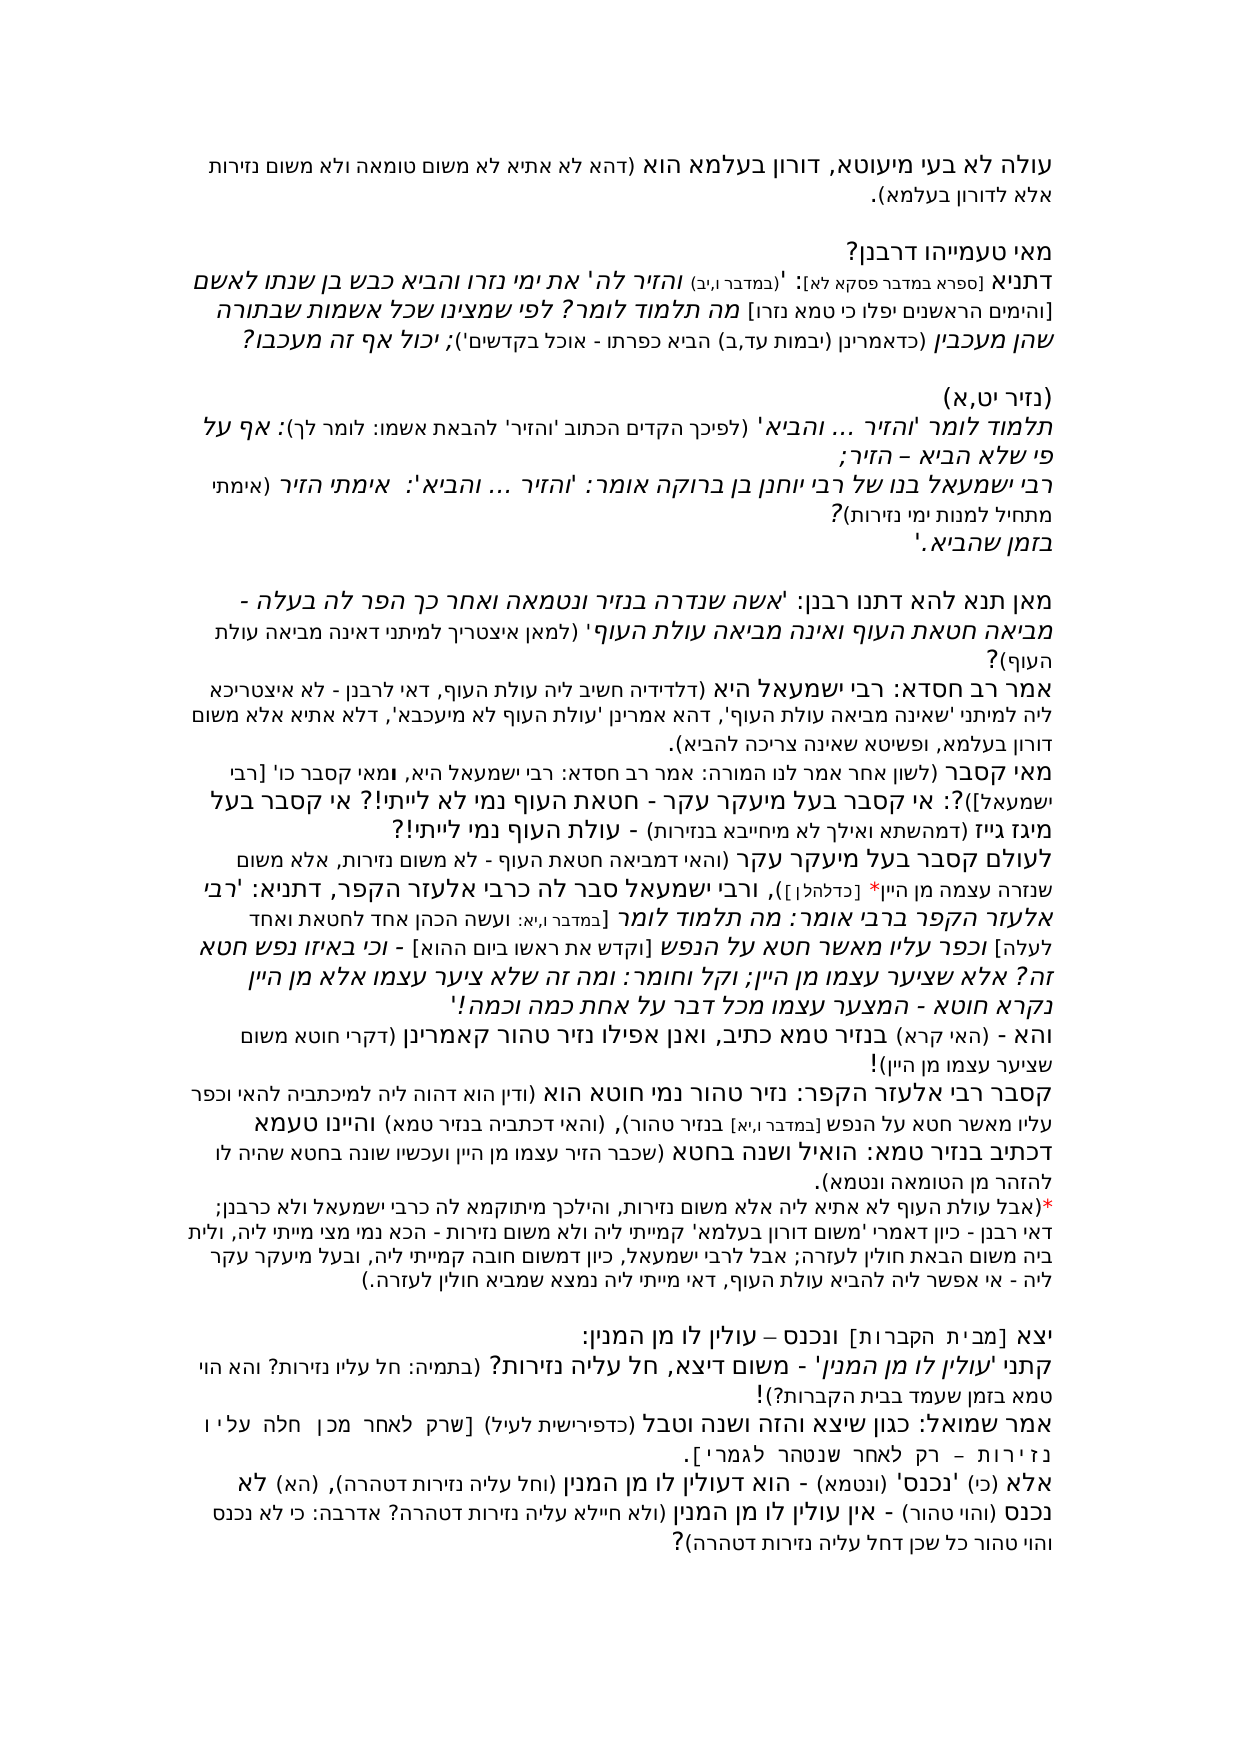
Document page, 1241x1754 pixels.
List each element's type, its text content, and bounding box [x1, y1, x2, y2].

text יצא [מבית הקברות] ונכנס – עולין לו מן המנין: [187, 1321, 1053, 1351]
text והא - (האי קרא) בנזיר טמא כתיב, ואנן אפילו נזיר טהור קאמרינן (דקרי חוטא משום שציער עצמו מן היין)! [187, 1020, 1053, 1078]
text אמר שמואל: כגון שיצא והזה ושנה וטבל (כדפירישית לעיל) [שרק לאחר מכן חלה עליו נזירות – רק לאחר שנטהר לגמרי]. [187, 1409, 1053, 1468]
text דתניא [ספרא במדבר פסקא לא]: '(במדבר ו,יב) והזיר לה' את ימי נזרו והביא כבש בן שנתו לאשם [והימים הראשנים יפלו כי טמא נזרו] מה תלמוד לומר? לפי שמצינו שכל אשמות שבתורה שהן מעכבין (כדאמרינן (יבמות עד,ב) הביא כפרתו - אוכל בקדשים'); יכול אף זה מעכבו? [187, 266, 1053, 354]
text לעולם קסבר בעל מיעקר עקר (והאי דמביאה חטאת העוף - לא משום נזירות, אלא משום שנזרה עצמה מן היין* [כדלהלן]), ורבי ישמעאל סבר לה כרבי אלעזר הקפר, דתניא: 'רבי אלעזר הקפר ברבי אומר: מה תלמוד לומר [במדבר ו,יא: ועשה הכהן אחד לחטאת ואחד לעלה] וכפר עליו מאשר חטא על הנפש [וקדש את ראשו ביום ההוא] - וכי באיזו נפש חטא זה? אלא שציער עצמו מן היין; וקל וחומר: ומה זה שלא ציער עצמו אלא מן היין נקרא חוטא - המצער עצמו מכל דבר על אחת כמה וכמה!' [187, 844, 1053, 1020]
text תלמוד לומר 'והזיר ... והביא' (לפיכך הקדים הכתוב 'והזיר' להבאת אשמו: לומר לך): אף על פי שלא הביא – הזיר; [187, 412, 1053, 470]
text *(אבל עולת העוף לא אתיא ליה אלא משום נזירות, והילכך מיתוקמא לה כרבי ישמעאל ולא כרבנן; דאי רבנן - כיון דאמרי 'משום דורון בעלמא' קמייתי ליה ולא משום נזירות - הכא נמי מצי מייתי ליה, ולית ביה משום הבאת חולין לעזרה; אבל לרבי ישמעאל, כיון דמשום חובה קמייתי ליה, ובעל מיעקר עקר ליה - אי אפשר ליה להביא עולת העוף, דאי מייתי ליה נמצא שמביא חולין לעזרה.) [187, 1195, 1053, 1293]
text אמר רב חסדא: רבי ישמעאל היא (דלדידיה חשיב ליה עולת העוף, דאי לרבנן - לא איצטריכא ליה למיתני 'שאינה מביאה עולת העוף', דהא אמרינן 'עולת העוף לא מיעכבא', דלא אתיא אלא משום דורון בעלמא, ופשיטא שאינה צריכה להביא). [187, 674, 1053, 757]
text (נזיר יט,א) [187, 383, 1053, 412]
text מאי קסבר (לשון אחר אמר לנו המורה: אמר רב חסדא: רבי ישמעאל היא, ומאי קסבר כו' [רבי ישמעאל])?: אי קסבר בעל מיעקר עקר - חטאת העוף נמי לא לייתי!? אי קסבר בעל מיגז גייז (דמהשתא ואילך לא מיחייבא בנזירות) - עולת העוף נמי לייתי!? [187, 757, 1053, 844]
text רבי ישמעאל בנו של רבי יוחנן בן ברוקה אומר: 'והזיר ... והביא': אימתי הזיר (אימתי מתחיל למנות ימי נזירות)? [187, 470, 1053, 529]
text מאן תנא להא דתנו רבנן: 'אשה שנדרה בנזיר ונטמאה ואחר כך הפר לה בעלה - מביאה חטאת העוף ואינה מביאה עולת העוף' (למאן איצטריך למיתני דאינה מביאה עולת העוף)? [187, 587, 1053, 674]
text קתני 'עולין לו מן המנין' - משום דיצא, חל עליה נזירות? (בתמיה: חל עליו נזירות? והא הוי טמא בזמן שעמד בבית הקברות?)! [187, 1351, 1053, 1409]
text קסבר רבי אלעזר הקפר: נזיר טהור נמי חוטא הוא (ודין הוא דהוה ליה למיכתביה להאי וכפר עליו מאשר חטא על הנפש [במדבר ו,יא] בנזיר טהור), (והאי דכתביה בנזיר טמא) והיינו טעמא דכתיב בנזיר טמא: הואיל ושנה בחטא (שכבר הזיר עצמו מן היין ועכשיו שונה בחטא שהיה לו להזהר מן הטומאה ונטמא). [187, 1078, 1053, 1195]
text אלא (כי) 'נכנס' (ונטמא) - הוא דעולין לו מן המנין (וחל עליה נזירות דטהרה), (הא) לא נכנס (והוי טהור) - אין עולין לו מן המנין (ולא חיילא עליה נזירות דטהרה? אדרבה: כי לא נכנס והוי טהור כל שכן דחל עליה נזירות דטהרה)? [187, 1468, 1053, 1556]
text מאי טעמייהו דרבנן? [187, 237, 1053, 266]
text בזמן שהביא.' [187, 529, 1053, 558]
text עולה לא בעי מיעוטא, דורון בעלמא הוא (דהא לא אתיא לא משום טומאה ולא משום נזירות אלא לדורון בעלמא). [187, 150, 1053, 208]
